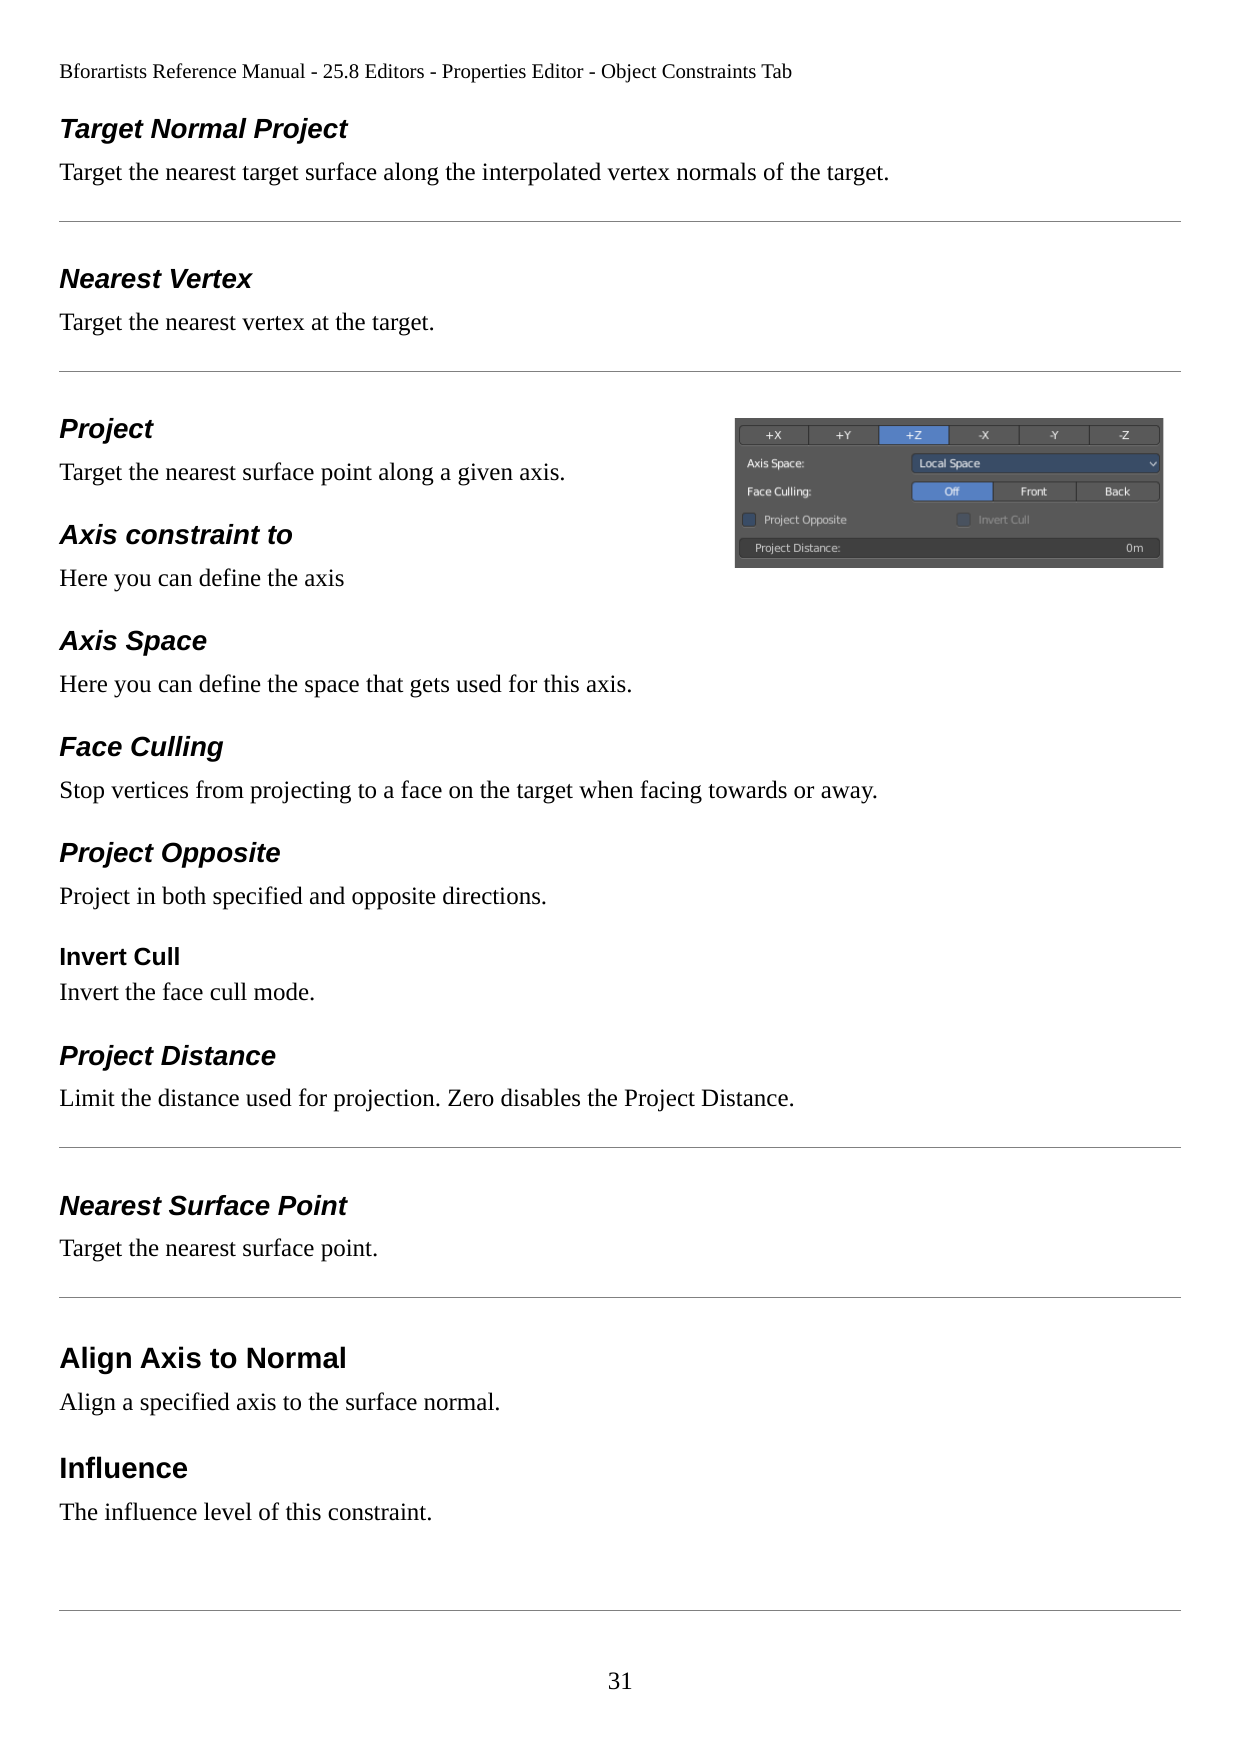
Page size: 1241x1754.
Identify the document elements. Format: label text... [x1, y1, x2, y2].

subtitle Face Culling [59, 731, 1181, 762]
text Limit the distance used for projection. Zero disables the Project Distance. [59, 1083, 1181, 1112]
subtitle Target Normal Project [59, 113, 1181, 144]
picture [734, 418, 1164, 568]
text Align a specified axis to the surface normal. [59, 1387, 1181, 1416]
text Target the nearest surface point along a given axis. [59, 457, 734, 486]
subtitle Invert Cull [59, 942, 1181, 971]
text Here you can define the space that gets used for this axis. [59, 669, 1181, 698]
text Target the nearest target surface along the interpolated vertex normals of the target. [59, 157, 1181, 186]
text Project in both specified and opposite directions. [59, 881, 1181, 910]
text Here you can define the axis [59, 563, 1181, 592]
subtitle Nearest Vertex [59, 263, 1181, 294]
subtitle Axis Space [59, 625, 1181, 657]
text Invert the face cull mode. [59, 977, 1181, 1006]
text Target the nearest surface point. [59, 1233, 1181, 1262]
subtitle Project Opposite [59, 837, 1181, 868]
subtitle Align Axis to Normal [59, 1341, 1181, 1375]
text The influence level of this constraint. [59, 1497, 1181, 1526]
subtitle Project [59, 413, 1181, 445]
subtitle Influence [59, 1451, 1181, 1485]
subtitle Axis constraint to [59, 519, 734, 551]
text Stop vertices from projecting to a face on the target when facing towards or away. [59, 775, 1181, 804]
text Target the nearest vertex at the target. [59, 307, 1181, 336]
subtitle [1164, 519, 1181, 551]
subtitle Project Distance [59, 1039, 1181, 1071]
subtitle Nearest Surface Point [59, 1189, 1181, 1221]
